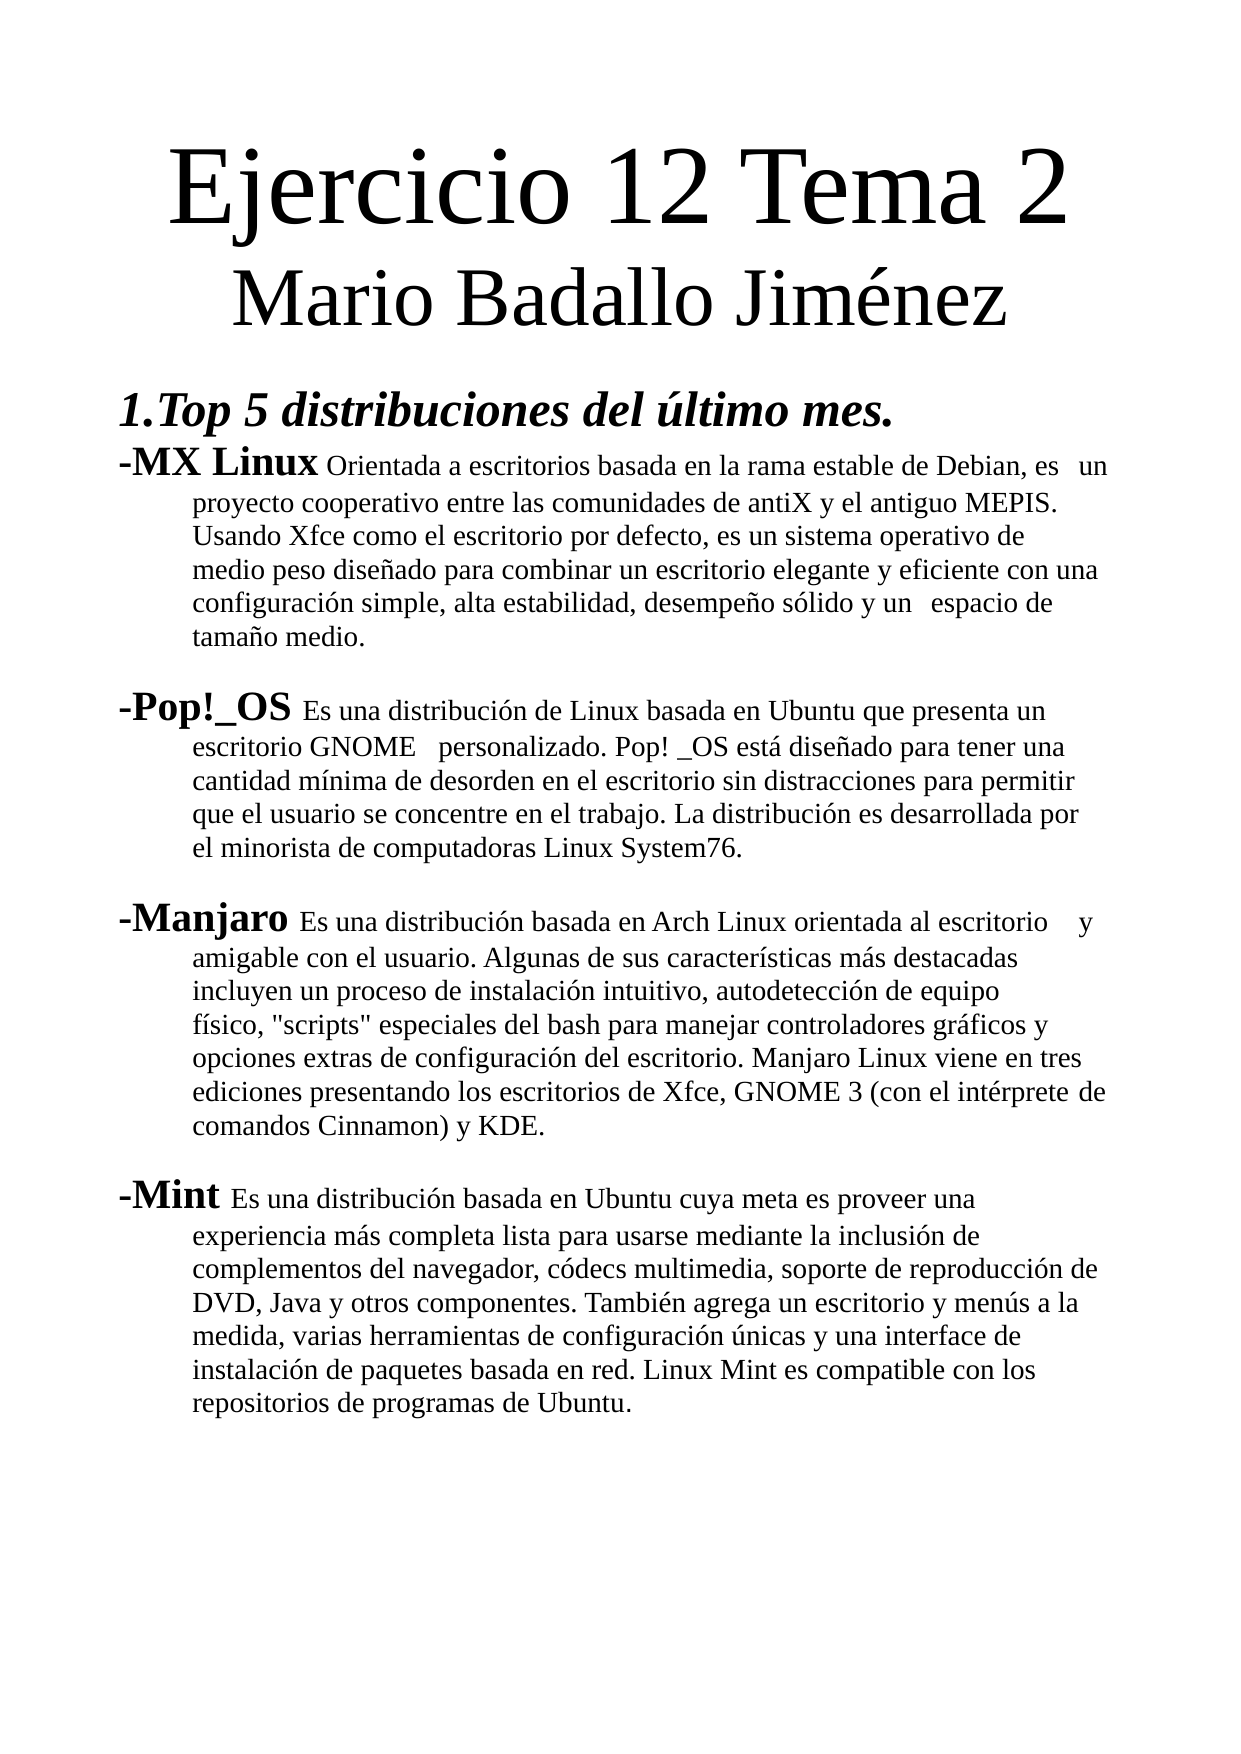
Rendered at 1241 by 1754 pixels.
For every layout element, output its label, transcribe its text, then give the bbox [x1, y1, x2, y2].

text -Manjaro Es una distribución basada en Arch Linux orientada al escritorio y amigable con el usuario. Algunas de sus características más destacadas incluyen un proceso de instalación intuitivo, autodetección de equipo físico, "scripts" especiales del bash para manejar controladores gráficos y opciones extras de configuración del escritorio. Manjaro Linux viene en tres ediciones presentando los escritorios de Xfce, GNOME 3 (con el intérprete de comandos Cinnamon) y KDE. [118, 892, 1122, 1141]
text -Mint Es una distribución basada en Ubuntu cuya meta es proveer una experiencia más completa lista para usarse mediante la inclusión de complementos del navegador, códecs multimedia, soporte de reproducción de DVD, Java y otros componentes. También agrega un escritorio y menús a la medida, varias herramientas de configuración únicas y una interface de instalación de paquetes basada en red. Linux Mint es compatible con los repositorios de programas de Ubuntu. [118, 1170, 1122, 1419]
text -MX Linux Orientada a escritorios basada en la rama estable de Debian, es un proyecto cooperativo entre las comunidades de antiX y el antiguo MEPIS. Usando Xfce como el escritorio por defecto, es un sistema operativo de medio peso diseñado para combinar un escritorio elegante y eficiente con una configuración simple, alta estabilidad, desempeño sólido y un espacio de tamaño medio. [118, 437, 1122, 652]
text -Pop!_OS Es una distribución de Linux basada en Ubuntu que presenta un escritorio GNOME personalizado. Pop! _OS está diseñado para tener una cantidad mínima de desorden en el escritorio sin distracciones para permitir que el usuario se concentre en el trabajo. La distribución es desarrollada por el minorista de computadoras Linux System76. [118, 681, 1122, 863]
text 1.Top 5 distribuciones del último mes. [118, 379, 1122, 437]
text Mario Badallo Jiménez [118, 247, 1122, 343]
text Ejercicio 12 Tema 2 [118, 118, 1122, 247]
